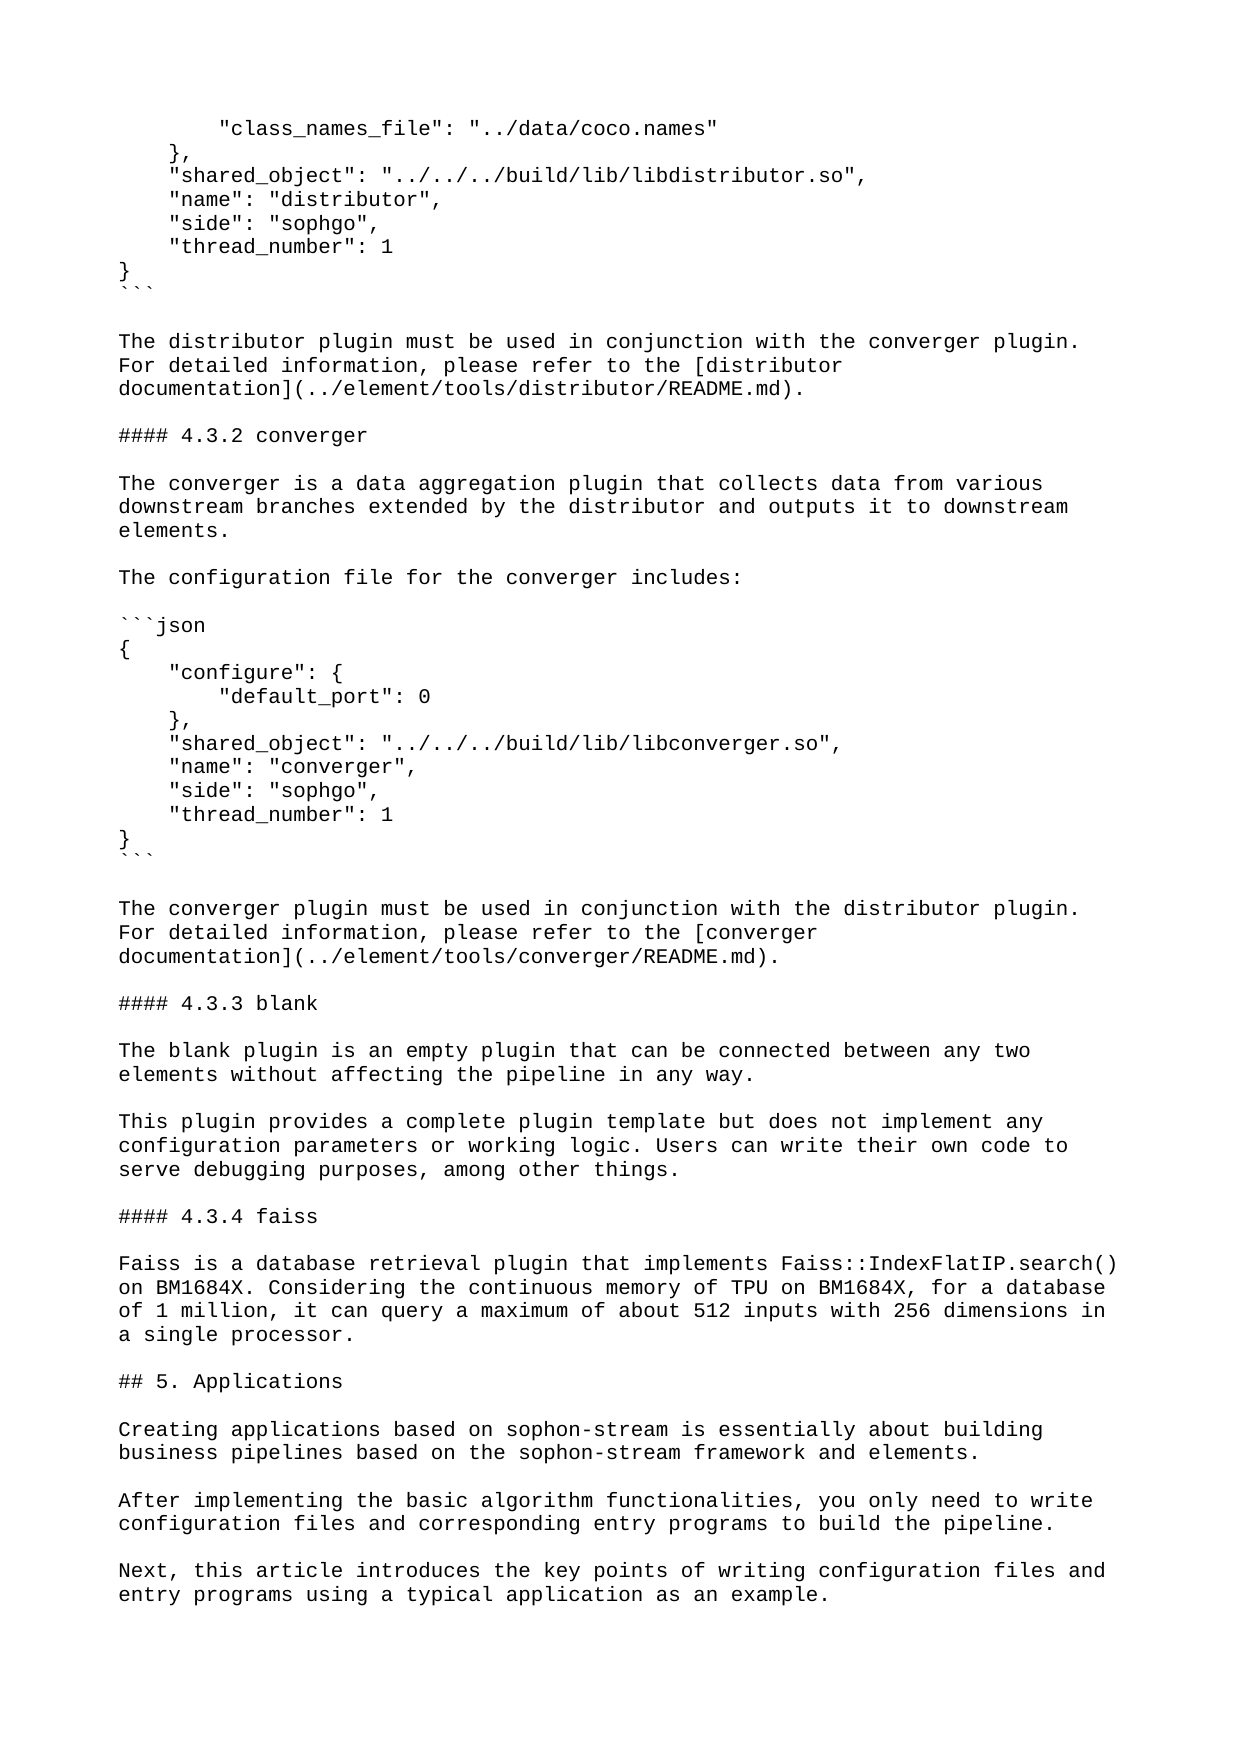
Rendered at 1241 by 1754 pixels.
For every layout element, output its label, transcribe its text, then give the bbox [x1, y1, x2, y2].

text } [118, 827, 1122, 851]
text "thread_number": 1 [118, 236, 1122, 260]
text After implementing the basic algorithm functionalities, you only need to write configuration files and corresponding entry programs to build the pipeline. [118, 1489, 1122, 1537]
text "name": "converger", [118, 757, 1122, 780]
text } [118, 260, 1122, 284]
text }, [118, 709, 1122, 733]
text ``` [118, 284, 1122, 307]
text "name": "distributor", [118, 189, 1122, 213]
text Creating applications based on sophon-stream is essentially about building business pipelines based on the sophon-stream framework and elements. [118, 1419, 1122, 1466]
text #### 4.3.4 faiss [118, 1206, 1122, 1229]
text Next, this article introduces the key points of writing configuration files and entry programs using a typical application as an example. [118, 1561, 1122, 1608]
text "default_port": 0 [118, 686, 1122, 709]
text "side": "sophgo", [118, 780, 1122, 804]
text #### 4.3.3 blank [118, 993, 1122, 1017]
text ## 5. Applications [118, 1371, 1122, 1395]
text The blank plugin is an empty plugin that can be connected between any two elements without affecting the pipeline in any way. [118, 1040, 1122, 1088]
text }, [118, 142, 1122, 165]
text This plugin provides a complete plugin template but does not implement any configuration parameters or working logic. Users can write their own code to serve debugging purposes, among other things. [118, 1111, 1122, 1182]
text "configure": { [118, 662, 1122, 686]
text The configuration file for the converger includes: [118, 567, 1122, 591]
text { [118, 638, 1122, 662]
text Faiss is a database retrieval plugin that implements Faiss::IndexFlatIP.search() on BM1684X. Considering the continuous memory of TPU on BM1684X, for a database of 1 million, it can query a maximum of about 512 inputs with 256 dimensions in a single processor. [118, 1253, 1122, 1348]
text ```json [118, 615, 1122, 638]
text "shared_object": "../../../build/lib/libdistributor.so", [118, 165, 1122, 189]
text "thread_number": 1 [118, 804, 1122, 827]
text ``` [118, 851, 1122, 875]
text "shared_object": "../../../build/lib/libconverger.so", [118, 733, 1122, 757]
text #### 4.3.2 converger [118, 426, 1122, 449]
text "side": "sophgo", [118, 213, 1122, 236]
text The converger plugin must be used in conjunction with the distributor plugin. For detailed information, please refer to the [converger documentation](../element/tools/converger/README.md). [118, 898, 1122, 969]
text The converger is a data aggregation plugin that collects data from various downstream branches extended by the distributor and outputs it to downstream elements. [118, 473, 1122, 544]
text "class_names_file": "../data/coco.names" [118, 118, 1122, 142]
text The distributor plugin must be used in conjunction with the converger plugin. For detailed information, please refer to the [distributor documentation](../element/tools/distributor/README.md). [118, 331, 1122, 402]
